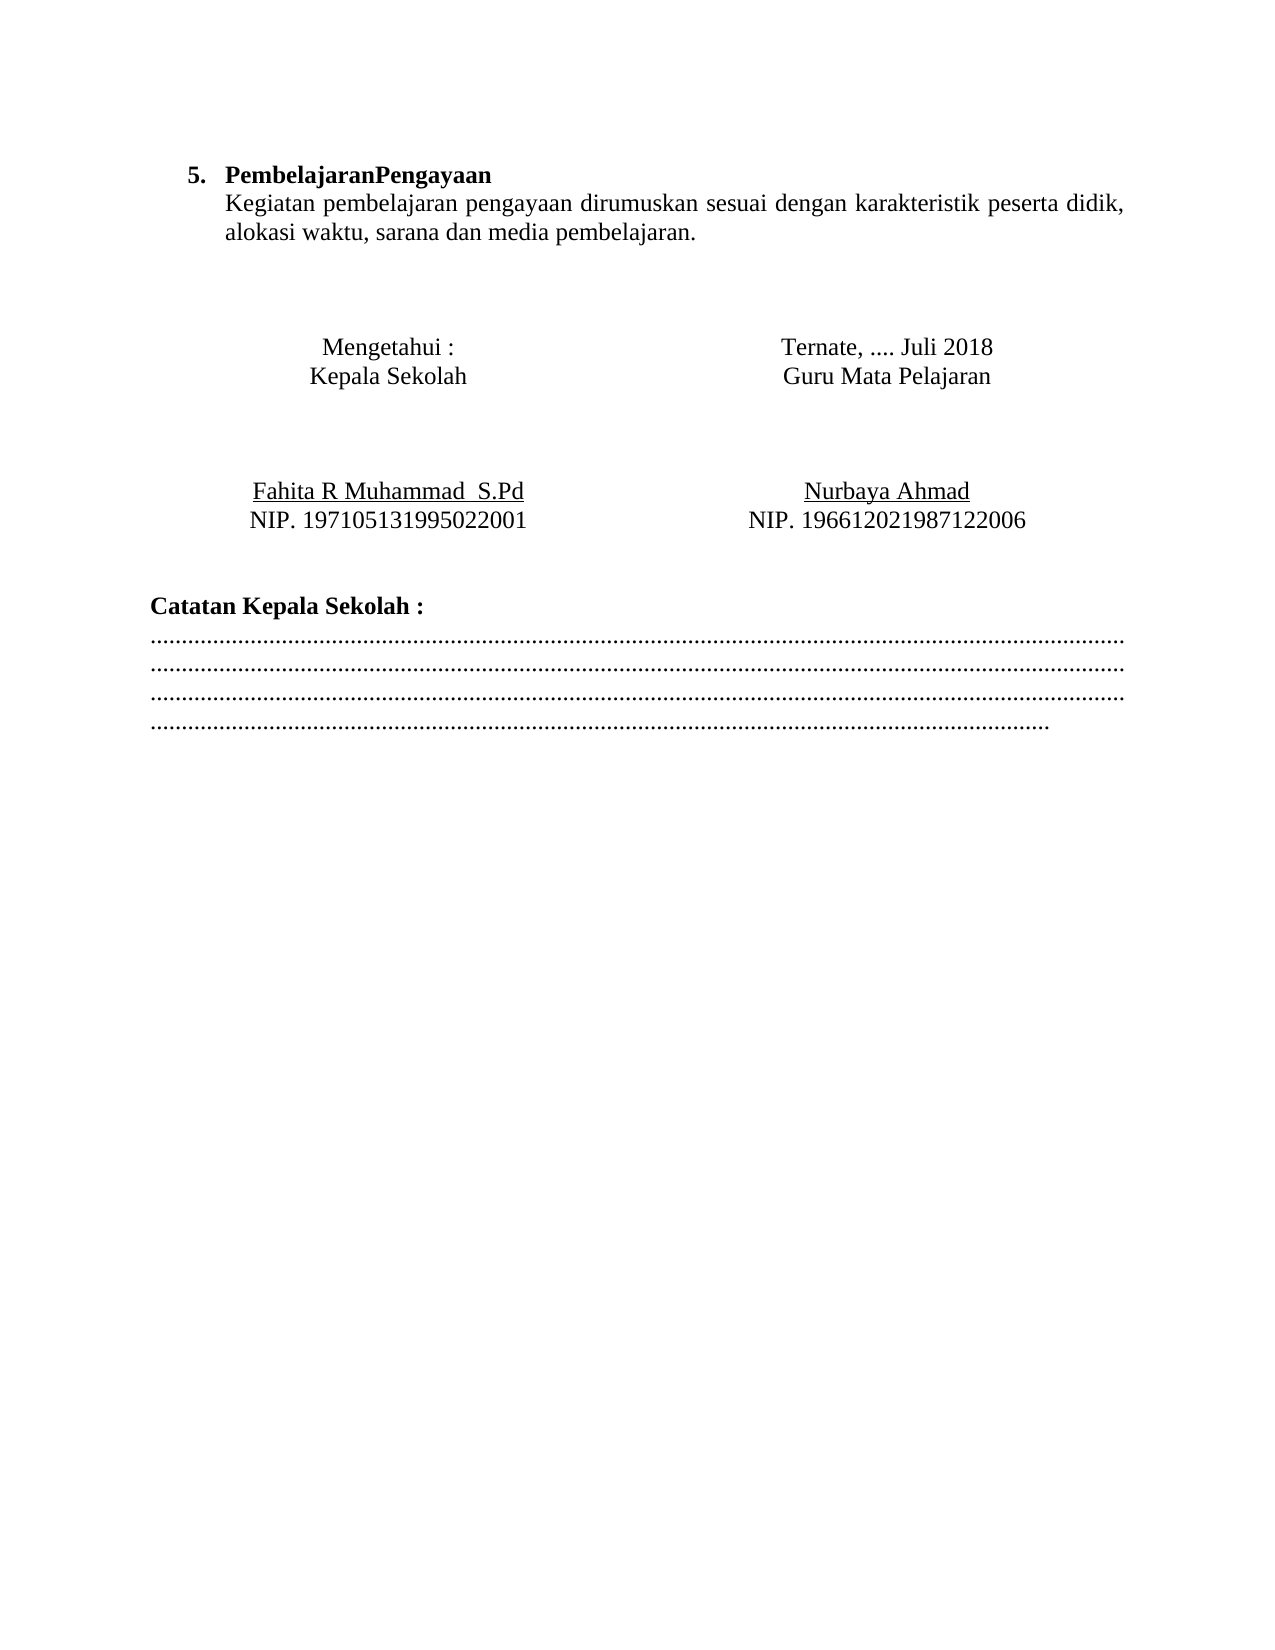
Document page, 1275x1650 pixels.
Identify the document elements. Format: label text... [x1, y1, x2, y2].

table_header Mengetahui : Kepala Sekolah Fahita R Muhammad S.Pd NIP. 197105131995022001 [139, 332, 637, 533]
list PembelajaranPengayaan [187, 160, 1125, 188]
text .................................................................................................................................................................................................................................................................................................................................................................................................................................................................................................................................................................................................................................... [150, 620, 1125, 735]
table_header Ternate, .... Juli 2018 Guru Mata Pelajaran Nurbaya Ahmad NIP. 196612021987122006 [638, 332, 1136, 533]
text Catatan Kepala Sekolah : [150, 591, 1125, 620]
text Kegiatan pembelajaran pengayaan dirumuskan sesuai dengan karakteristik peserta didik, alokasi waktu, sarana dan media pembelajaran. [225, 188, 1125, 246]
